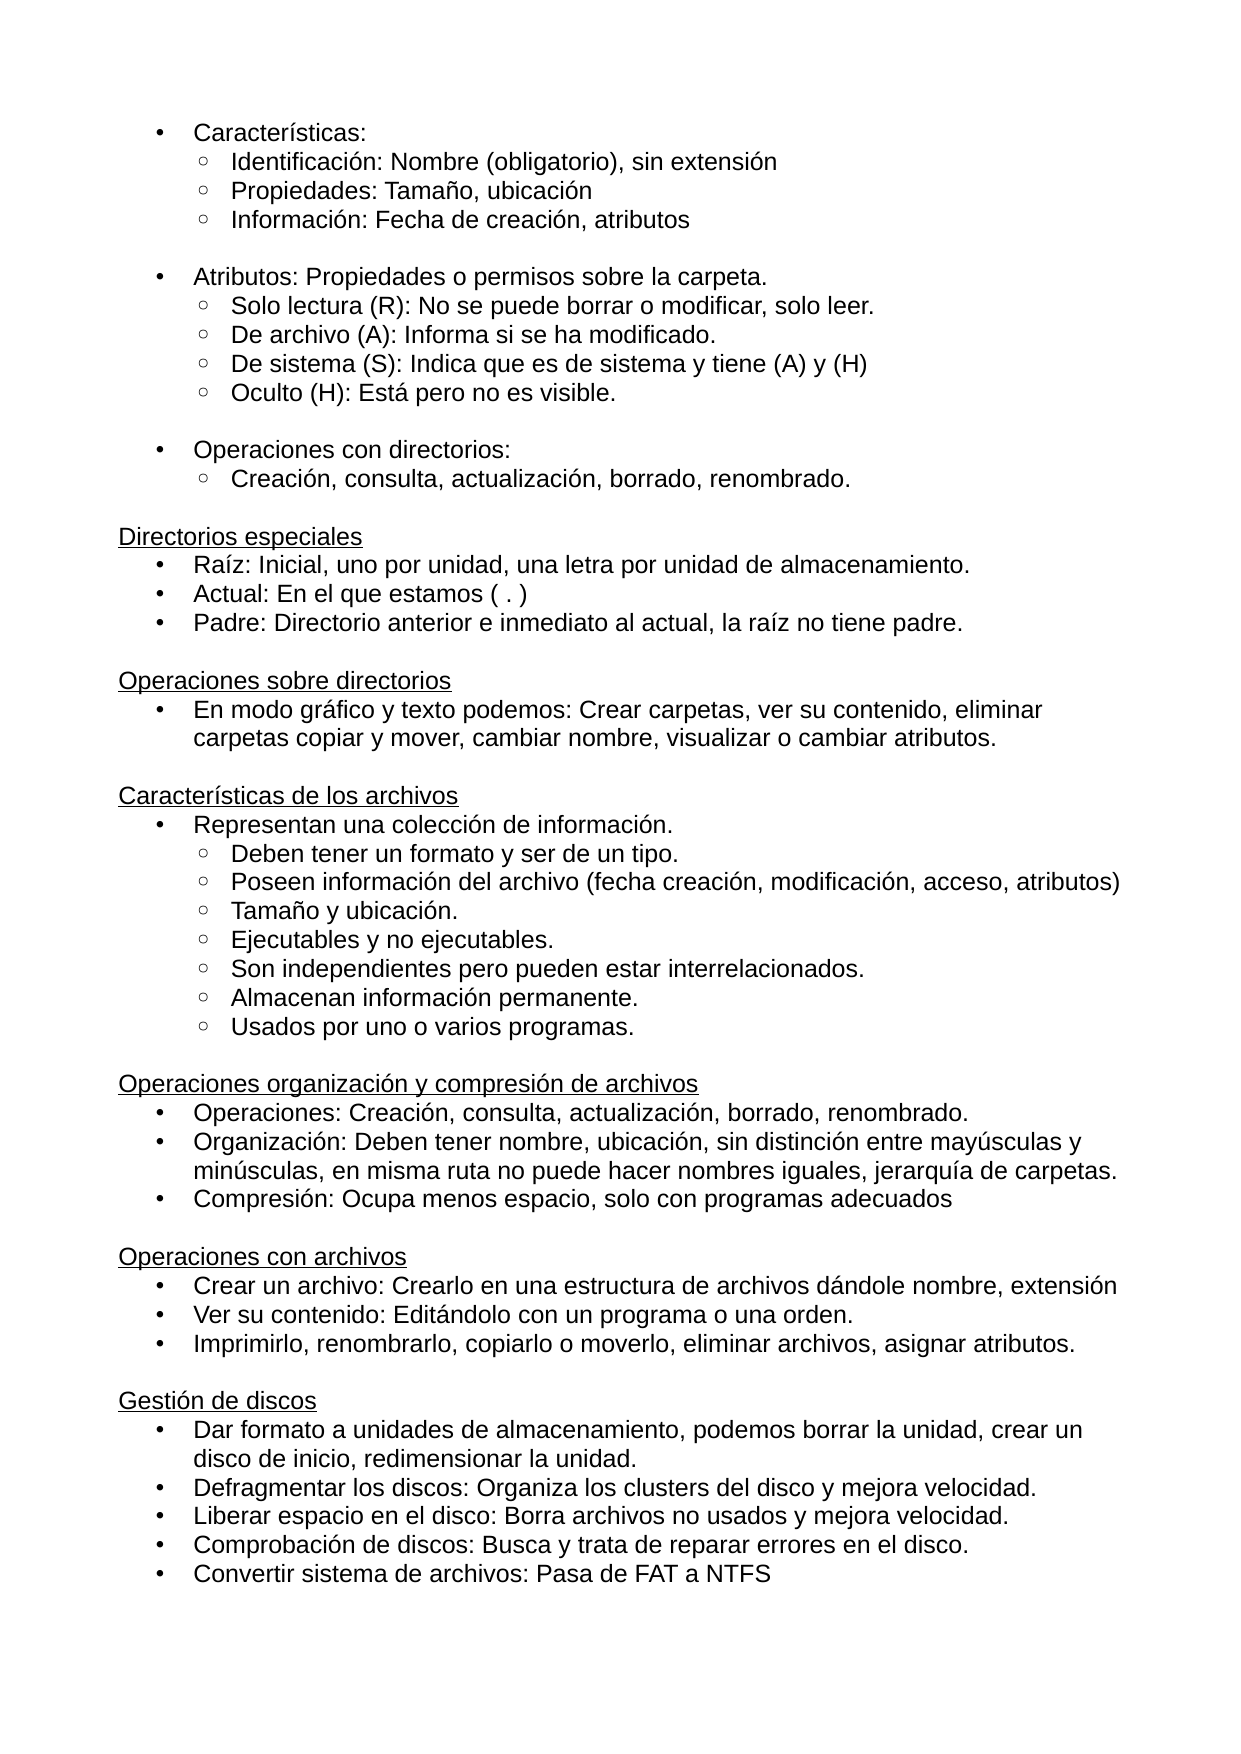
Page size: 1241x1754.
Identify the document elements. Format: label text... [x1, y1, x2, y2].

list Son independientes pero pueden estar interrelacionados. [193, 954, 1122, 983]
list Usados por uno o varios programas. [193, 1012, 1122, 1041]
list De sistema (S): Indica que es de sistema y tiene (A) y (H) [193, 349, 1122, 378]
list Solo lectura (R): No se puede borrar o modificar, solo leer. [193, 291, 1122, 320]
list Poseen información del archivo (fecha creación, modificación, acceso, atributos) [193, 867, 1122, 896]
list Ejecutables y no ejecutables. [193, 925, 1122, 954]
list Identificación: Nombre (obligatorio), sin extensión [193, 147, 1122, 176]
list Imprimirlo, renombrarlo, copiarlo o moverlo, eliminar archivos, asignar atributos. [156, 1328, 1122, 1357]
list Dar formato a unidades de almacenamiento, podemos borrar la unidad, crear un disco de inicio, redimensionar la unidad. [156, 1415, 1122, 1472]
list Comprobación de discos: Busca y trata de reparar errores en el disco. [156, 1530, 1122, 1559]
list Operaciones: Creación, consulta, actualización, borrado, renombrado. [156, 1098, 1122, 1127]
list Características: [156, 118, 1122, 147]
text Operaciones organización y compresión de archivos [118, 1069, 1122, 1098]
list Oculto (H): Está pero no es visible. [193, 378, 1122, 407]
list Operaciones con directorios: [156, 435, 1122, 464]
list Organización: Deben tener nombre, ubicación, sin distinción entre mayúsculas y minúsculas, en misma ruta no puede hacer nombres iguales, jerarquía de carpetas. [156, 1127, 1122, 1184]
list Representan una colección de información. [156, 810, 1122, 838]
text Operaciones sobre directorios [118, 666, 1122, 694]
text Directorios especiales [118, 522, 1122, 551]
list Almacenan información permanente. [193, 983, 1122, 1012]
text Operaciones con archivos [118, 1242, 1122, 1271]
list Defragmentar los discos: Organiza los clusters del disco y mejora velocidad. [156, 1472, 1122, 1501]
list Raíz: Inicial, uno por unidad, una letra por unidad de almacenamiento. [156, 551, 1122, 579]
list En modo gráfico y texto podemos: Crear carpetas, ver su contenido, eliminar carpetas copiar y mover, cambiar nombre, visualizar o cambiar atributos. [156, 694, 1122, 752]
list Actual: En el que estamos ( . ) [156, 579, 1122, 608]
list Propiedades: Tamaño, ubicación [193, 176, 1122, 205]
text Características de los archivos [118, 781, 1122, 810]
list Crear un archivo: Crearlo en una estructura de archivos dándole nombre, extensión [156, 1271, 1122, 1300]
list De archivo (A): Informa si se ha modificado. [193, 320, 1122, 349]
list Información: Fecha de creación, atributos [193, 205, 1122, 233]
list Convertir sistema de archivos: Pasa de FAT a NTFS [156, 1559, 1122, 1588]
list Padre: Directorio anterior e inmediato al actual, la raíz no tiene padre. [156, 608, 1122, 637]
list Creación, consulta, actualización, borrado, renombrado. [193, 464, 1122, 493]
list Ver su contenido: Editándolo con un programa o una orden. [156, 1300, 1122, 1328]
text Gestión de discos [118, 1386, 1122, 1415]
list Tamaño y ubicación. [193, 896, 1122, 925]
list Compresión: Ocupa menos espacio, solo con programas adecuados [156, 1184, 1122, 1213]
list Deben tener un formato y ser de un tipo. [193, 838, 1122, 867]
list Liberar espacio en el disco: Borra archivos no usados y mejora velocidad. [156, 1501, 1122, 1530]
list Atributos: Propiedades o permisos sobre la carpeta. [156, 262, 1122, 291]
